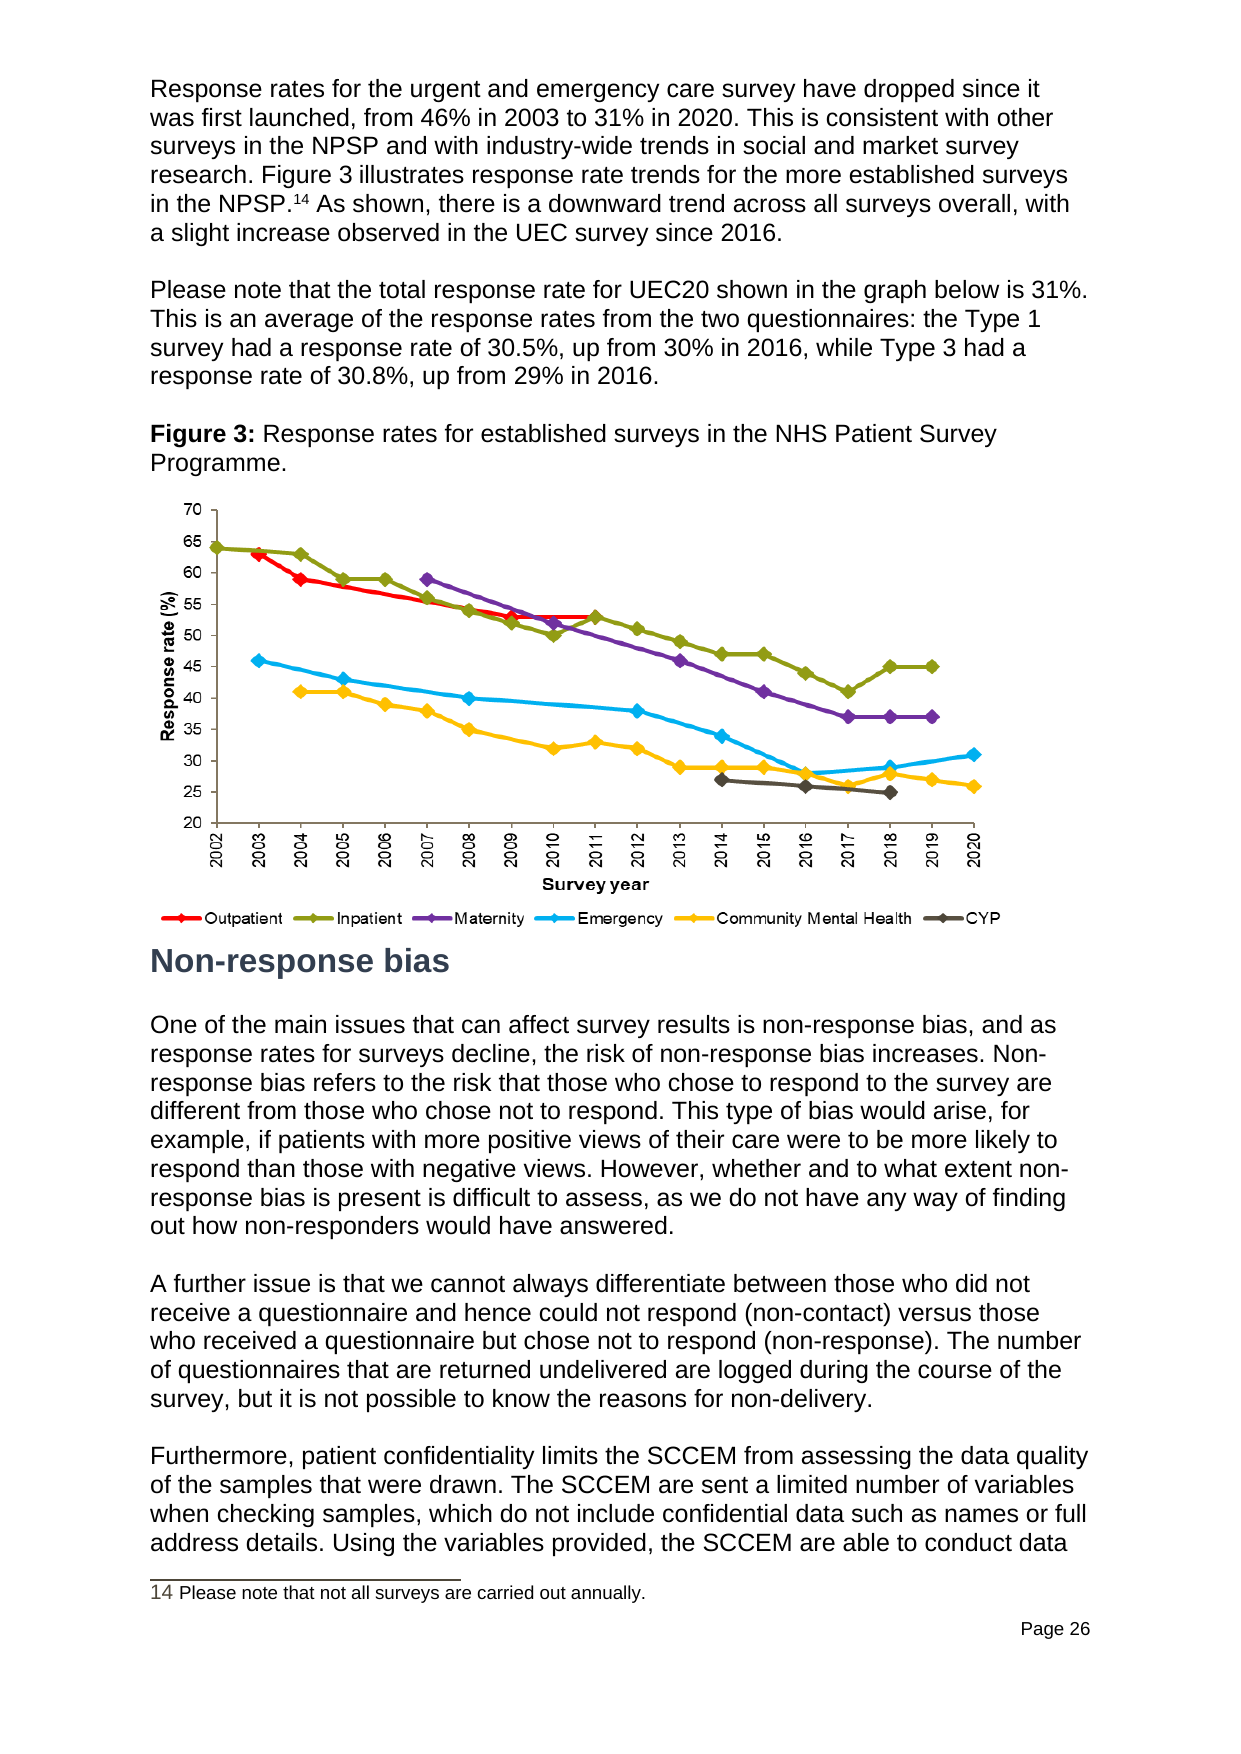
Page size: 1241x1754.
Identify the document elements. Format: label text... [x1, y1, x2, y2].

text Furthermore, patient confidentiality limits the SCCEM from assessing the data quality of the samples that were drawn. The SCCEM are sent a limited number of variables when checking samples, which do not include confidential data such as names or full address details. Using the variables provided, the SCCEM are able to conduct data [150, 1441, 1090, 1556]
text One of the main issues that can affect survey results is non-response bias, and as response rates for surveys decline, the risk of non-response bias increases. Non-response bias refers to the risk that those who chose to respond to the survey are different from those who chose not to respond. This type of bias would arise, for example, if patients with more positive views of their care were to be more likely to respond than those with negative views. However, whether and to what extent non-response bias is present is difficult to assess, as we do not have any way of finding out how non-responders would have answered. [150, 1010, 1090, 1240]
text Figure 3: Response rates for established surveys in the NHS Patient Survey Programme. [150, 419, 1090, 476]
text Please note that not all surveys are carried out annually. [150, 1580, 1090, 1604]
subtitle Non-response bias [150, 941, 1090, 979]
text A further issue is that we cannot always differentiate between those who did not receive a questionnaire and hence could not respond (non-contact) versus those who received a questionnaire but chose not to respond (non-response). The number of questionnaires that are returned undelivered are logged during the course of the survey, but it is not possible to know the reasons for non-delivery. [150, 1269, 1090, 1412]
text Please note that the total response rate for UEC20 shown in the graph below is 31%. This is an average of the response rates from the two questionnaires: the Type 1 survey had a response rate of 30.5%, up from 30% in 2016, while Type 3 had a response rate of 30.8%, up from 29% in 2016. [150, 275, 1090, 390]
text Response rates for the urgent and emergency care survey have dropped since it was first launched, from 46% in 2003 to 31% in 2020. This is consistent with other surveys in the NPSP and with industry-wide trends in social and market survey research. Figure 3 illustrates response rate trends for the more established surveys in the NPSP. As shown, there is a downward trend across all surveys overall, with a slight increase observed in the UEC survey since 2016. [150, 74, 1090, 246]
